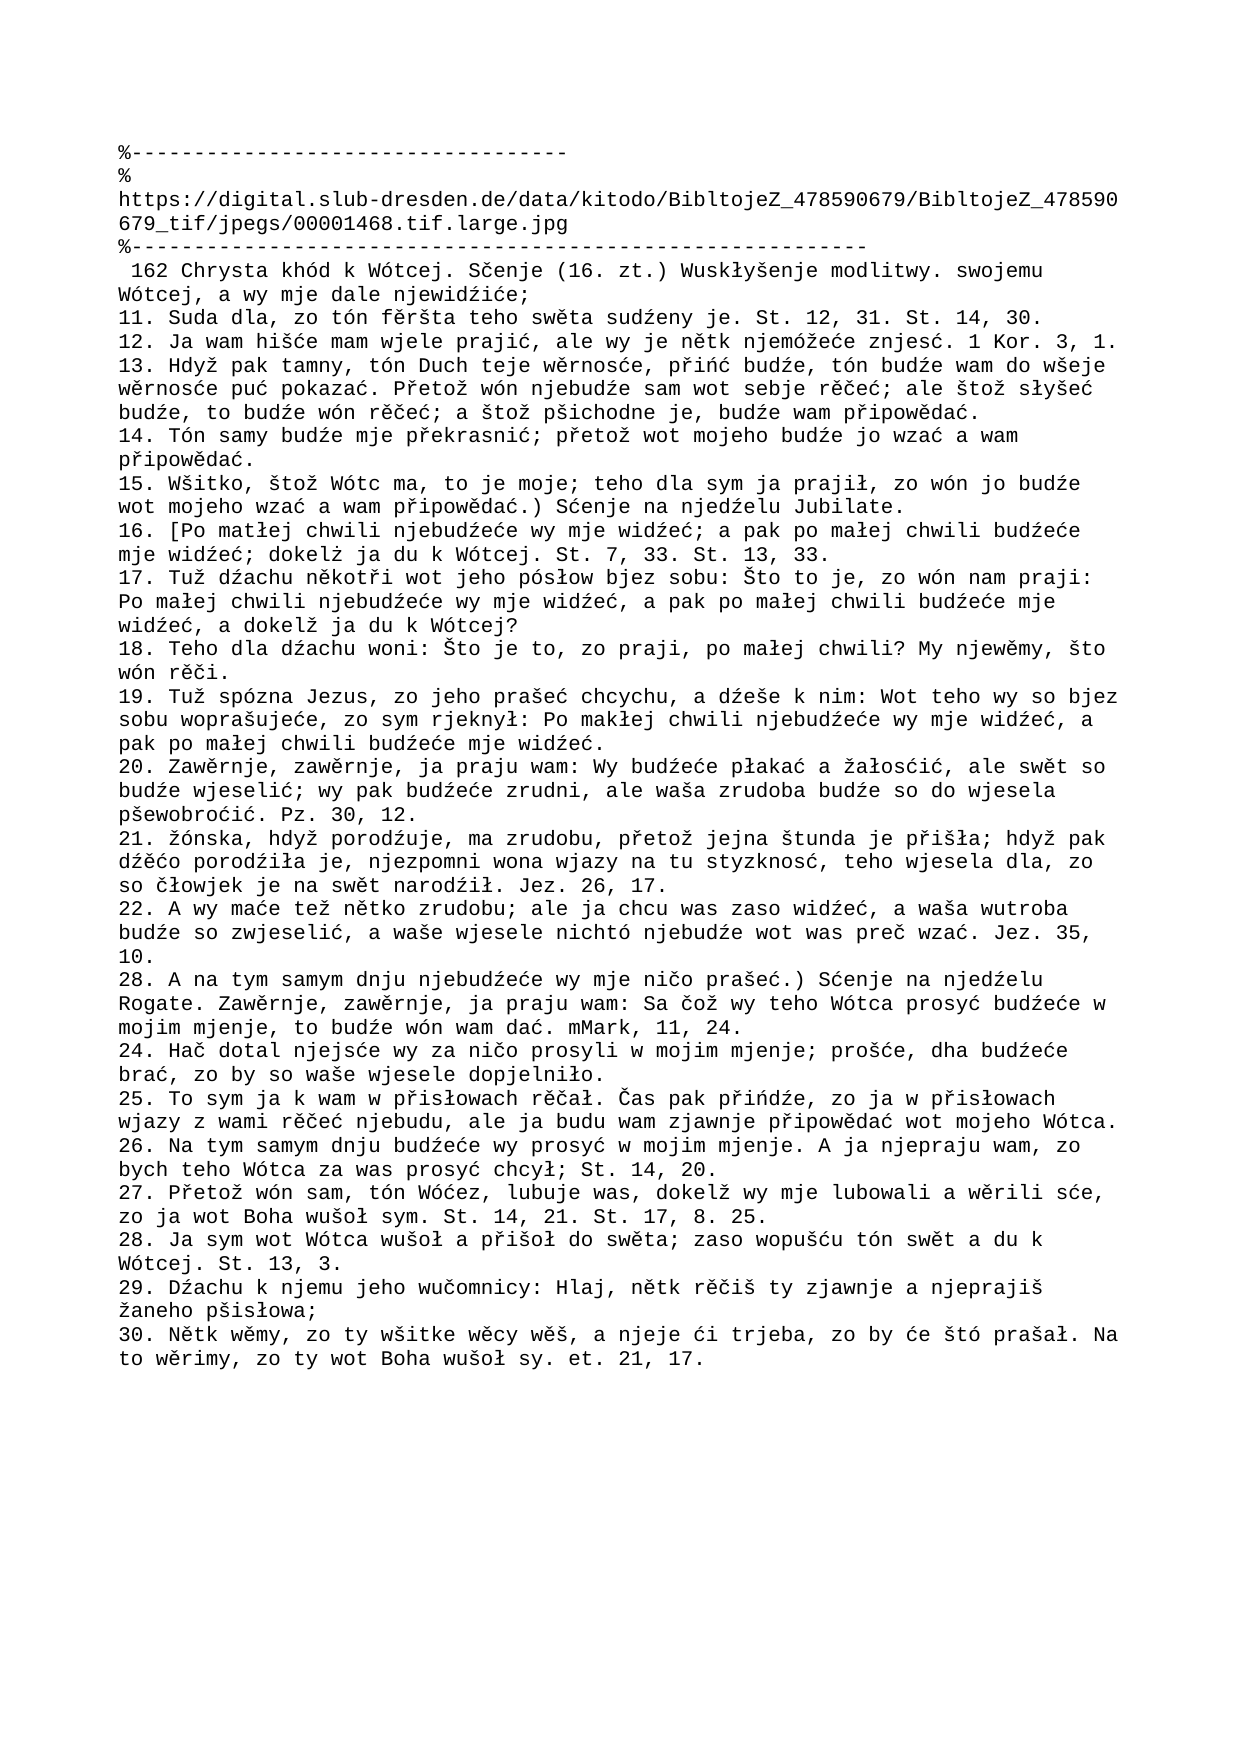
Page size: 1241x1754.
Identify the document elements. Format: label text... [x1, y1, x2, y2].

text 29. Dźachu k njemu jeho wučomnicy: Hlaj, nětk rěčiš ty zjawnje a njeprajiš žaneho pšisłowa; [118, 1277, 1122, 1324]
text 16. [Po matłej chwili njebudźeće wy mje widźeć; a pak po małej chwili budźeće mje widźeć; dokelż ja du k Wótcej. St. 7, 33. St. 13, 33. [118, 520, 1122, 567]
text 162 Chrysta khód k Wótcej. Sčenje (16. zt.) Wuskłyšenje modlitwy. swojemu Wótcej, a wy mje dale njewidźiće; [118, 260, 1122, 307]
text 18. Teho dla dźachu woni: Što je to, zo praji, po małej chwili? My njewěmy, što wón rěči. [118, 638, 1122, 686]
text 13. Hdyž pak tamny, tón Duch teje wěrnosće, přińć budźe, tón budźe wam do wšeje wěrnosće puć pokazać. Přetož wón njebudźe sam wot sebje rěčeć; ale štož słyšeć budźe, to budźe wón rěčeć; a štož pšichodne je, budźe wam připowědać. [118, 354, 1122, 426]
text 12. Ja wam hišće mam wjele prajić, ale wy je nětk njemóžeće znjesć. 1 Kor. 3, 1. [118, 331, 1122, 354]
text 11. Suda dla, zo tón fěršta teho swěta sudźeny je. St. 12, 31. St. 14, 30. [118, 307, 1122, 331]
text 26. Na tym samym dnju budźeće wy prosyć w mojim mjenje. A ja njepraju wam, zo bych teho Wótca za was prosyć chcył; St. 14, 20. [118, 1135, 1122, 1182]
text 14. Tón samy budźe mje překrasnić; přetož wot mojeho budźe jo wzać a wam připowědać. [118, 426, 1122, 473]
text 28. A na tym samym dnju njebudźeće wy mje ničo prašeć.) Sćenje na njedźelu Rogate. Zawěrnje, zawěrnje, ja praju wam: Sa čož wy teho Wótca prosyć budźeće w mojim mjenje, to budźe wón wam dać. mMark, 11, 24. [118, 969, 1122, 1040]
text 25. To sym ja k wam w přisłowach rěčał. Čas pak přińdźe, zo ja w přisłowach wjazy z wami rěčeć njebudu, ale ja budu wam zjawnje připowědać wot mojeho Wótca. [118, 1088, 1122, 1135]
text 24. Hač dotal njejsće wy za ničo prosyli w mojim mjenje; prošće, dha budźeće brać, zo by so waše wjesele dopjelniło. [118, 1040, 1122, 1088]
text 20. Zawěrnje, zawěrnje, ja praju wam: Wy budźeće płakać a žałosćić, ale swět so budźe wjeselić; wy pak budźeće zrudni, ale waša zrudoba budźe so do wjesela pšewobroćić. Pz. 30, 12. [118, 757, 1122, 827]
text 15. Wšitko, štož Wótc ma, to je moje; teho dla sym ja prajił, zo wón jo budźe wot mojeho wzać a wam připowědać.) Sćenje na njedźelu Jubilate. [118, 473, 1122, 520]
text 30. Nětk wěmy, zo ty wšitke wěcy wěš, a njeje ći trjeba, zo by će štó prašał. Na to wěrimy, zo ty wot Boha wušoł sy. et. 21, 17. [118, 1324, 1122, 1371]
text 27. Přetož wón sam, tón Wóćez, lubuje was, dokelž wy mje lubowali a wěrili sće, zo ja wot Boha wušoł sym. St. 14, 21. St. 17, 8. 25. [118, 1182, 1122, 1229]
text %----------------------------------- [118, 142, 1122, 165]
text 22. A wy maće tež nětko zrudobu; ale ja chcu was zaso widźeć, a waša wutroba budźe so zwjeselić, a waše wjesele nichtó njebudźe wot was preč wzać. Jez. 35, 10. [118, 898, 1122, 969]
text 28. Ja sym wot Wótca wušoł a přišoł do swěta; zaso wopušću tón swět a du k Wótcej. St. 13, 3. [118, 1229, 1122, 1277]
text %----------------------------------------------------------- [118, 236, 1122, 260]
text 17. Tuž dźachu někotři wot jeho pósłow bjez sobu: Što to je, zo wón nam praji: Po małej chwili njebudźeće wy mje widźeć, a pak po małej chwili budźeće mje widźeć, a dokelž ja du k Wótcej? [118, 567, 1122, 638]
text % https://digital.slub-dresden.de/data/kitodo/BibltojeZ_478590679/BibltojeZ_478590679_tif/jpegs/00001468.tif.large.jpg [118, 165, 1122, 236]
text 19. Tuž spózna Jezus, zo jeho prašeć chcychu, a dźeše k nim: Wot teho wy so bjez sobu woprašujeće, zo sym rjeknył: Po makłej chwili njebudźeće wy mje widźeć, a pak po małej chwili budźeće mje widźeć. [118, 686, 1122, 757]
text 21. žónska, hdyž porodźuje, ma zrudobu, přetož jejna štunda je přišła; hdyž pak dźěćo porodźiła je, njezpomni wona wjazy na tu styzknosć, teho wjesela dla, zo so čłowjek je na swět narodźił. Jez. 26, 17. [118, 827, 1122, 898]
